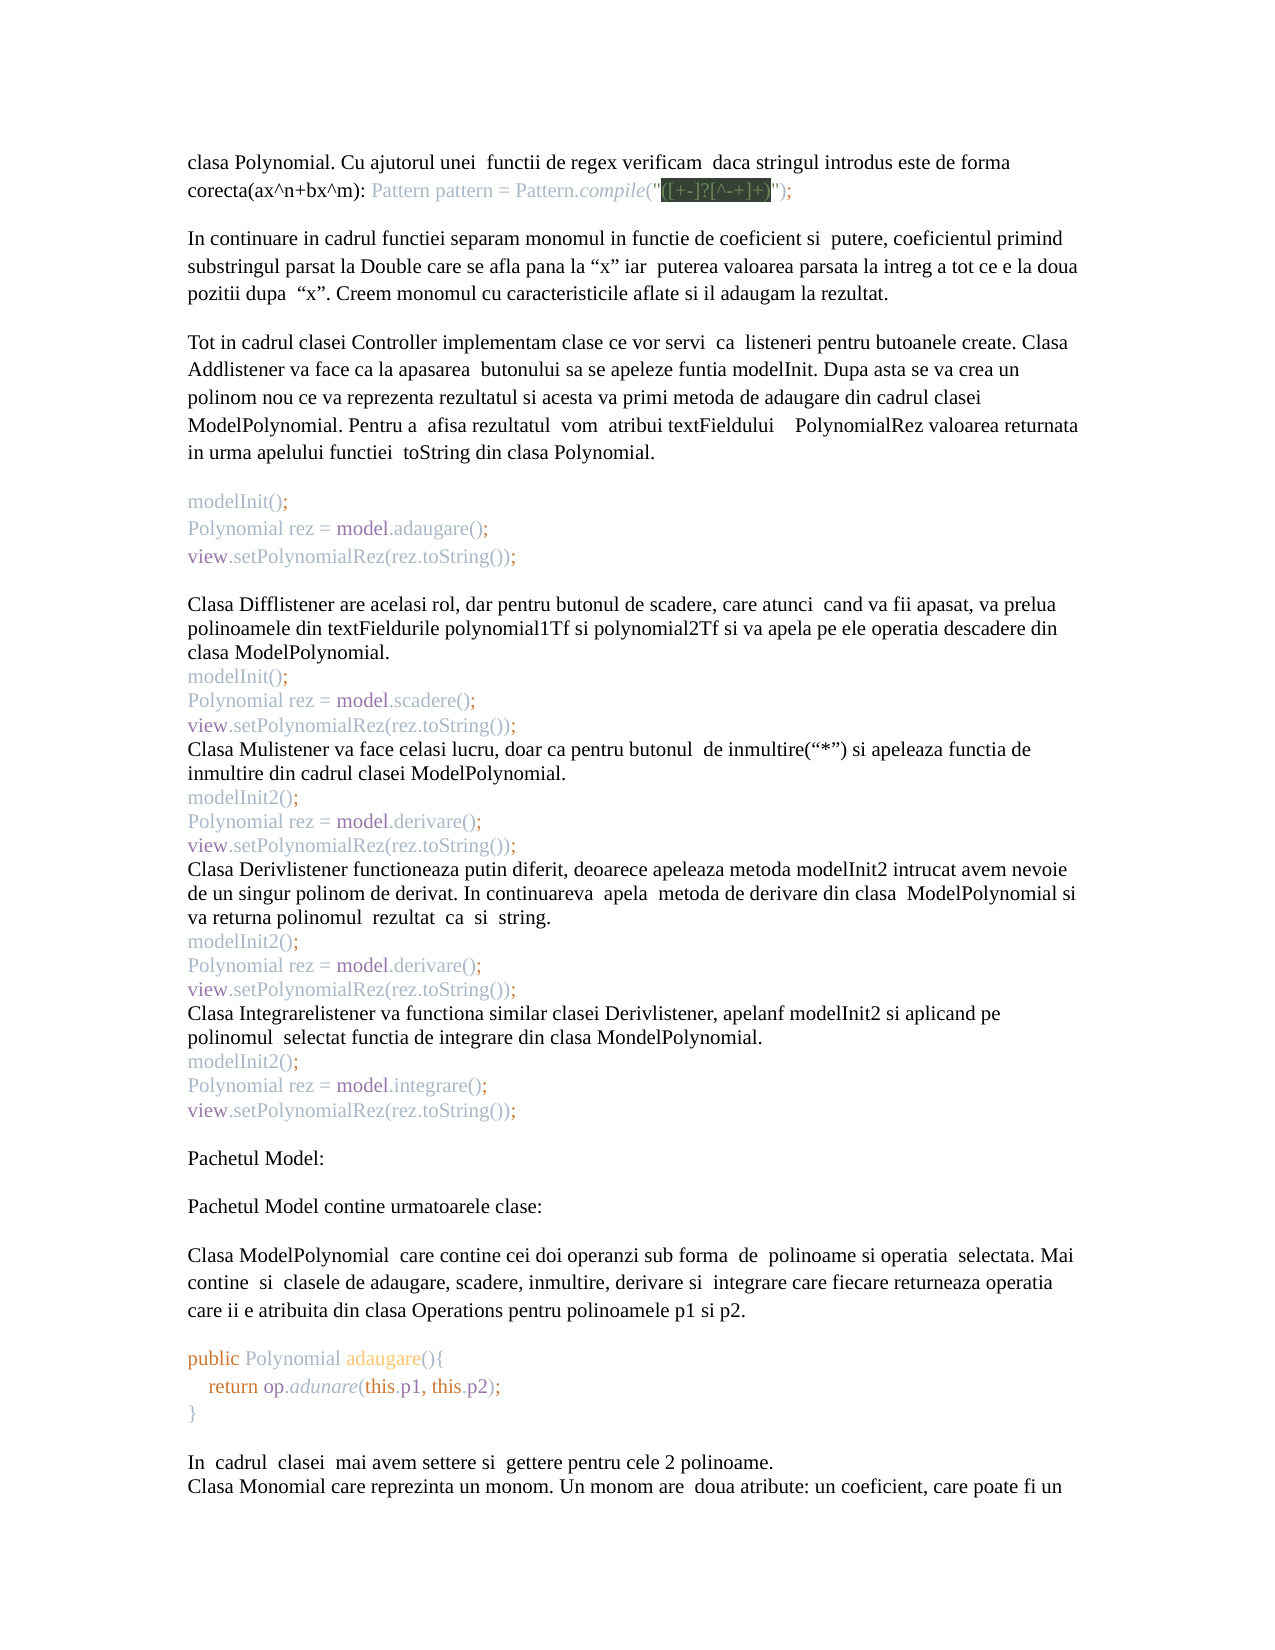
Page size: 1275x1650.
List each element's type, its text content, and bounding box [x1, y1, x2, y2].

text Clasa Mulistener va face celasi lucru, doar ca pentru butonul de inmultire(“*”) si apeleaza functia de inmultire din cadrul clasei ModelPolynomial. [187, 737, 1087, 785]
text modelInit2(); Polynomial rez = model.derivare(); view.setPolynomialRez(rez.toString()); [187, 929, 1087, 1001]
text Clasa Derivlistener functioneaza putin diferit, deoarece apeleaza metoda modelInit2 intrucat avem nevoie de un singur polinom de derivat. In continuareva apela metoda de derivare din clasa ModelPolynomial si va returna polinomul rezultat ca si string. [187, 857, 1087, 929]
text clasa Polynomial. Cu ajutorul unei functii de regex verificam daca stringul introdus este de forma corecta(ax^n+bx^m): Pattern pattern = Pattern.compile("([+-]?[^-+]+)"); [187, 150, 1087, 202]
text In cadrul clasei mai avem settere si gettere pentru cele 2 polinoame. [187, 1450, 1087, 1474]
text modelInit(); Polynomial rez = model.scadere(); view.setPolynomialRez(rez.toString()); [187, 664, 1087, 737]
text Clasa Integrarelistener va functiona similar clasei Derivlistener, apelanf modelInit2 si aplicand pe polinomul selectat functia de integrare din clasa MondelPolynomial. [187, 1001, 1087, 1049]
text Clasa Monomial care reprezinta un monom. Un monom are doua atribute: un coeficient, care poate fi un [187, 1474, 1087, 1498]
text Clasa Difflistener are acelasi rol, dar pentru butonul de scadere, care atunci cand va fii apasat, va prelua polinoamele din textFieldurile polynomial1Tf si polynomial2Tf si va apela pe ele operatia descadere din clasa ModelPolynomial. [187, 592, 1087, 664]
text modelInit2(); Polynomial rez = model.derivare(); view.setPolynomialRez(rez.toString()); [187, 785, 1087, 857]
text In continuare in cadrul functiei separam monomul in functie de coeficient si putere, coeficientul primind substringul parsat la Double care se afla pana la “x” iar puterea valoarea parsata la intreg a tot ce e la doua pozitii dupa “x”. Creem monomul cu caracteristicile aflate si il adaugam la rezultat. [187, 226, 1087, 305]
text Pachetul Model: [187, 1146, 1087, 1170]
text modelInit2(); Polynomial rez = model.integrare(); view.setPolynomialRez(rez.toString()); [187, 1049, 1087, 1122]
text Pachetul Model contine urmatoarele clase: [187, 1194, 1087, 1218]
text public Polynomial adaugare(){ return op.adunare(this.p1, this.p2); } [187, 1346, 1087, 1425]
text Tot in cadrul clasei Controller implementam clase ce vor servi ca listeneri pentru butoanele create. Clasa Addlistener va face ca la apasarea butonului sa se apeleze funtia modelInit. Dupa asta se va crea un polinom nou ce va reprezenta rezultatul si acesta va primi metoda de adaugare din cadrul clasei ModelPolynomial. Pentru a afisa rezultatul vom atribui textFieldului PolynomialRez valoarea returnata in urma apelului functiei toString din clasa Polynomial. [187, 330, 1087, 464]
text Clasa ModelPolynomial care contine cei doi operanzi sub forma de polinoame si operatia selectata. Mai contine si clasele de adaugare, scadere, inmultire, derivare si integrare care fiecare returneaza operatia care ii e atribuita din clasa Operations pentru polinoamele p1 si p2. [187, 1242, 1087, 1322]
text modelInit(); Polynomial rez = model.adaugare(); view.setPolynomialRez(rez.toString()); [187, 488, 1087, 568]
